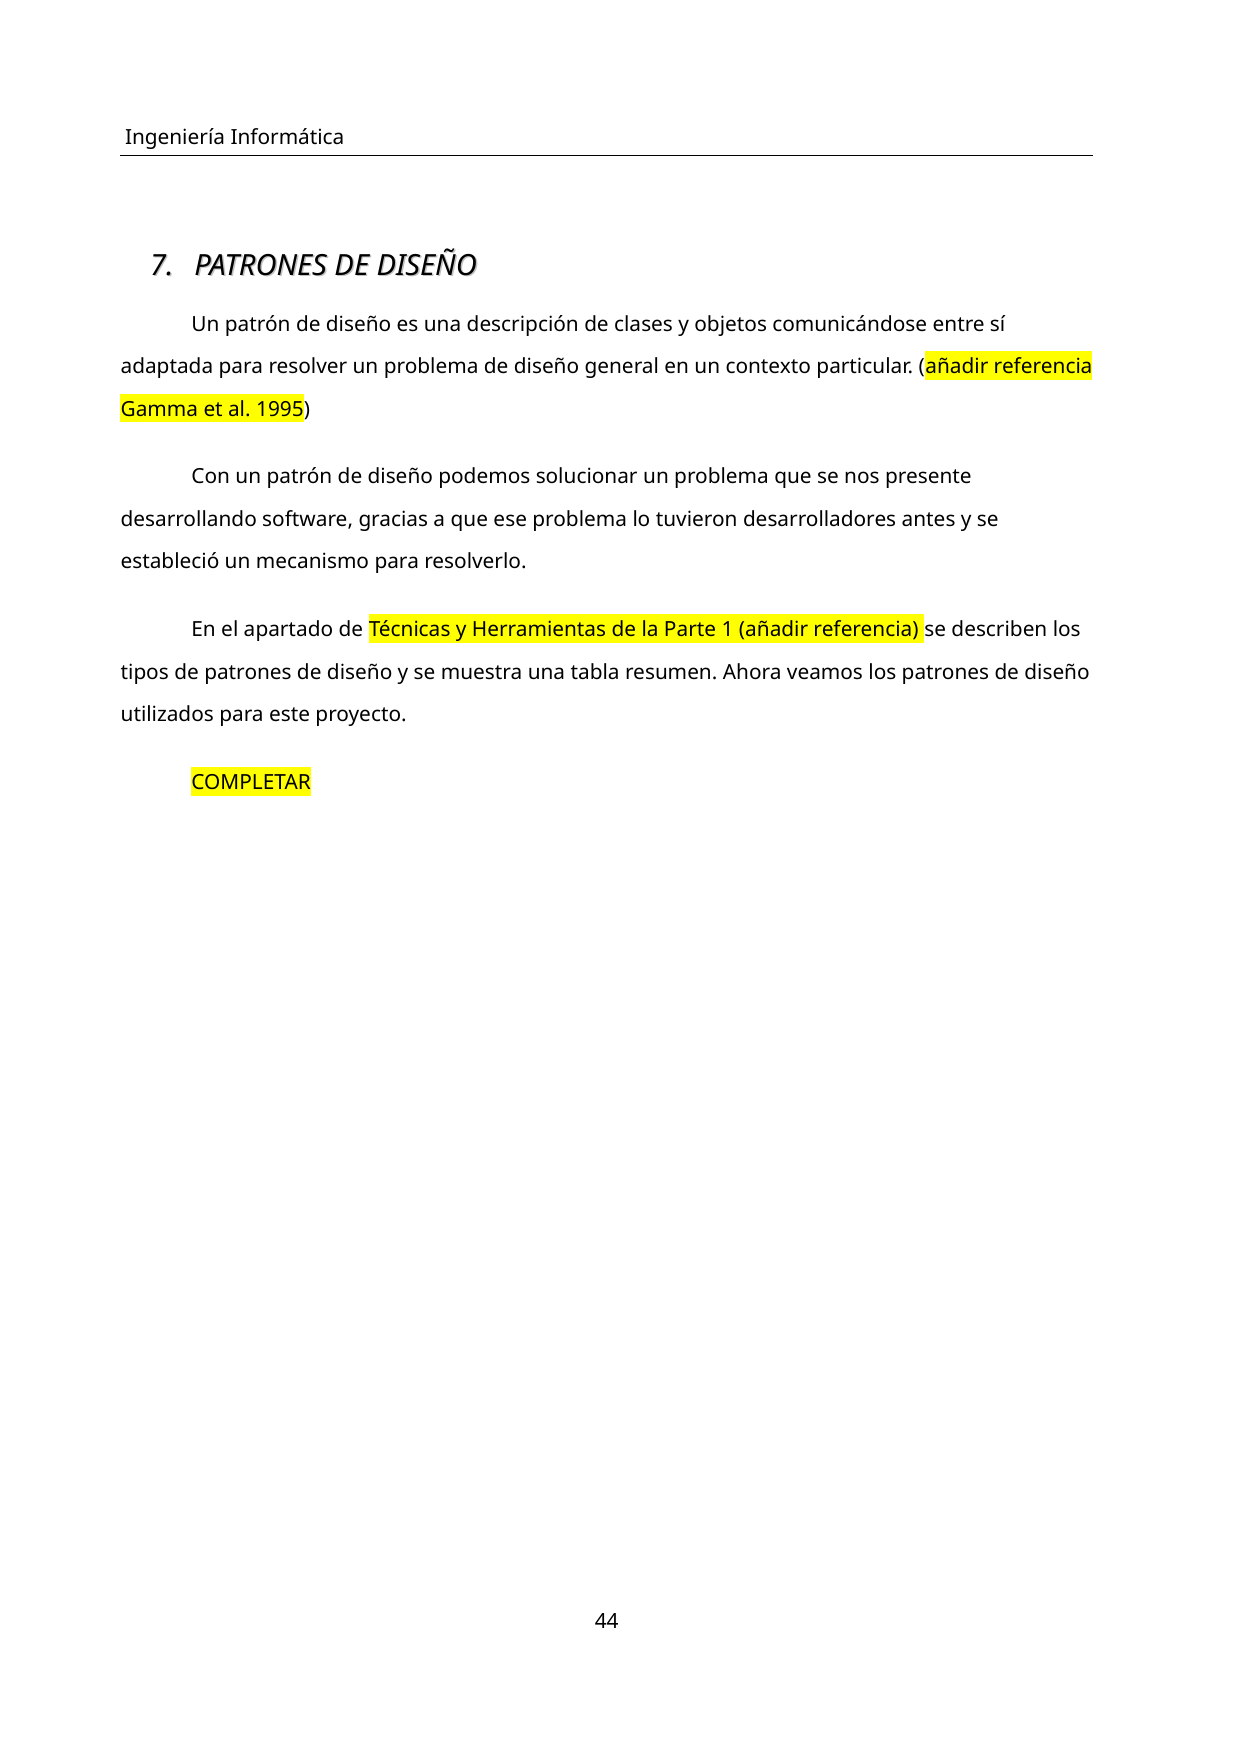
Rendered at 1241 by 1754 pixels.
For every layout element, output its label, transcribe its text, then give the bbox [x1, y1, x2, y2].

text COMPLETAR [120, 767, 1093, 796]
text En el apartado de Técnicas y Herramientas de la Parte 1 (añadir referencia) se describen los tipos de patrones de diseño y se muestra una tabla resumen. Ahora veamos los patrones de diseño utilizados para este proyecto. [120, 614, 1093, 728]
subtitle PATRONES DE DISEÑO [150, 244, 1093, 284]
text Con un patrón de diseño podemos solucionar un problema que se nos presente desarrollando software, gracias a que ese problema lo tuvieron desarrolladores antes y se estableció un mecanismo para resolverlo. [120, 461, 1093, 575]
text Un patrón de diseño es una descripción de clases y objetos comunicándose entre sí adaptada para resolver un problema de diseño general en un contexto particular. (añadir referencia Gamma et al. 1995) [120, 309, 1093, 422]
